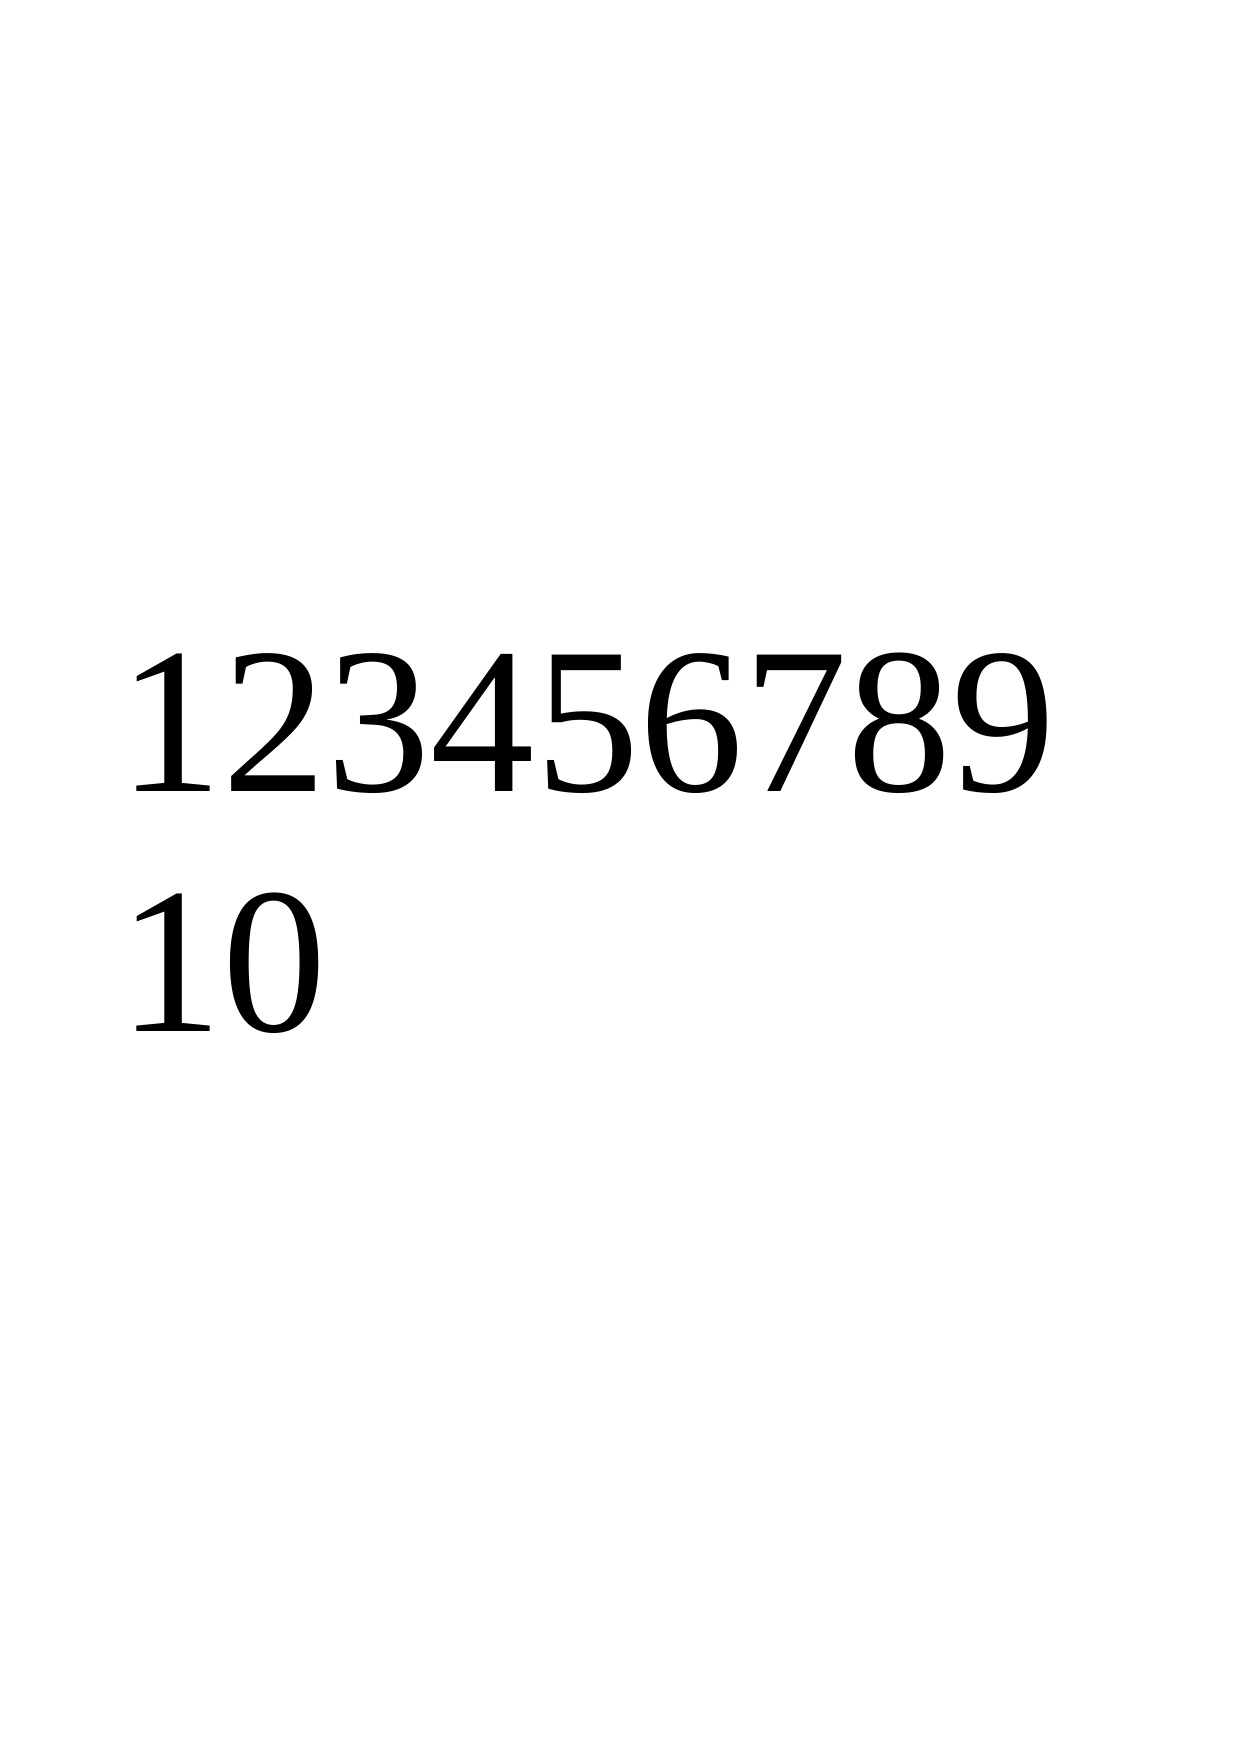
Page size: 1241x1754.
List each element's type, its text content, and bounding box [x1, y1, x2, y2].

text 10 [118, 837, 1122, 1076]
text 123456789 [118, 597, 1122, 837]
